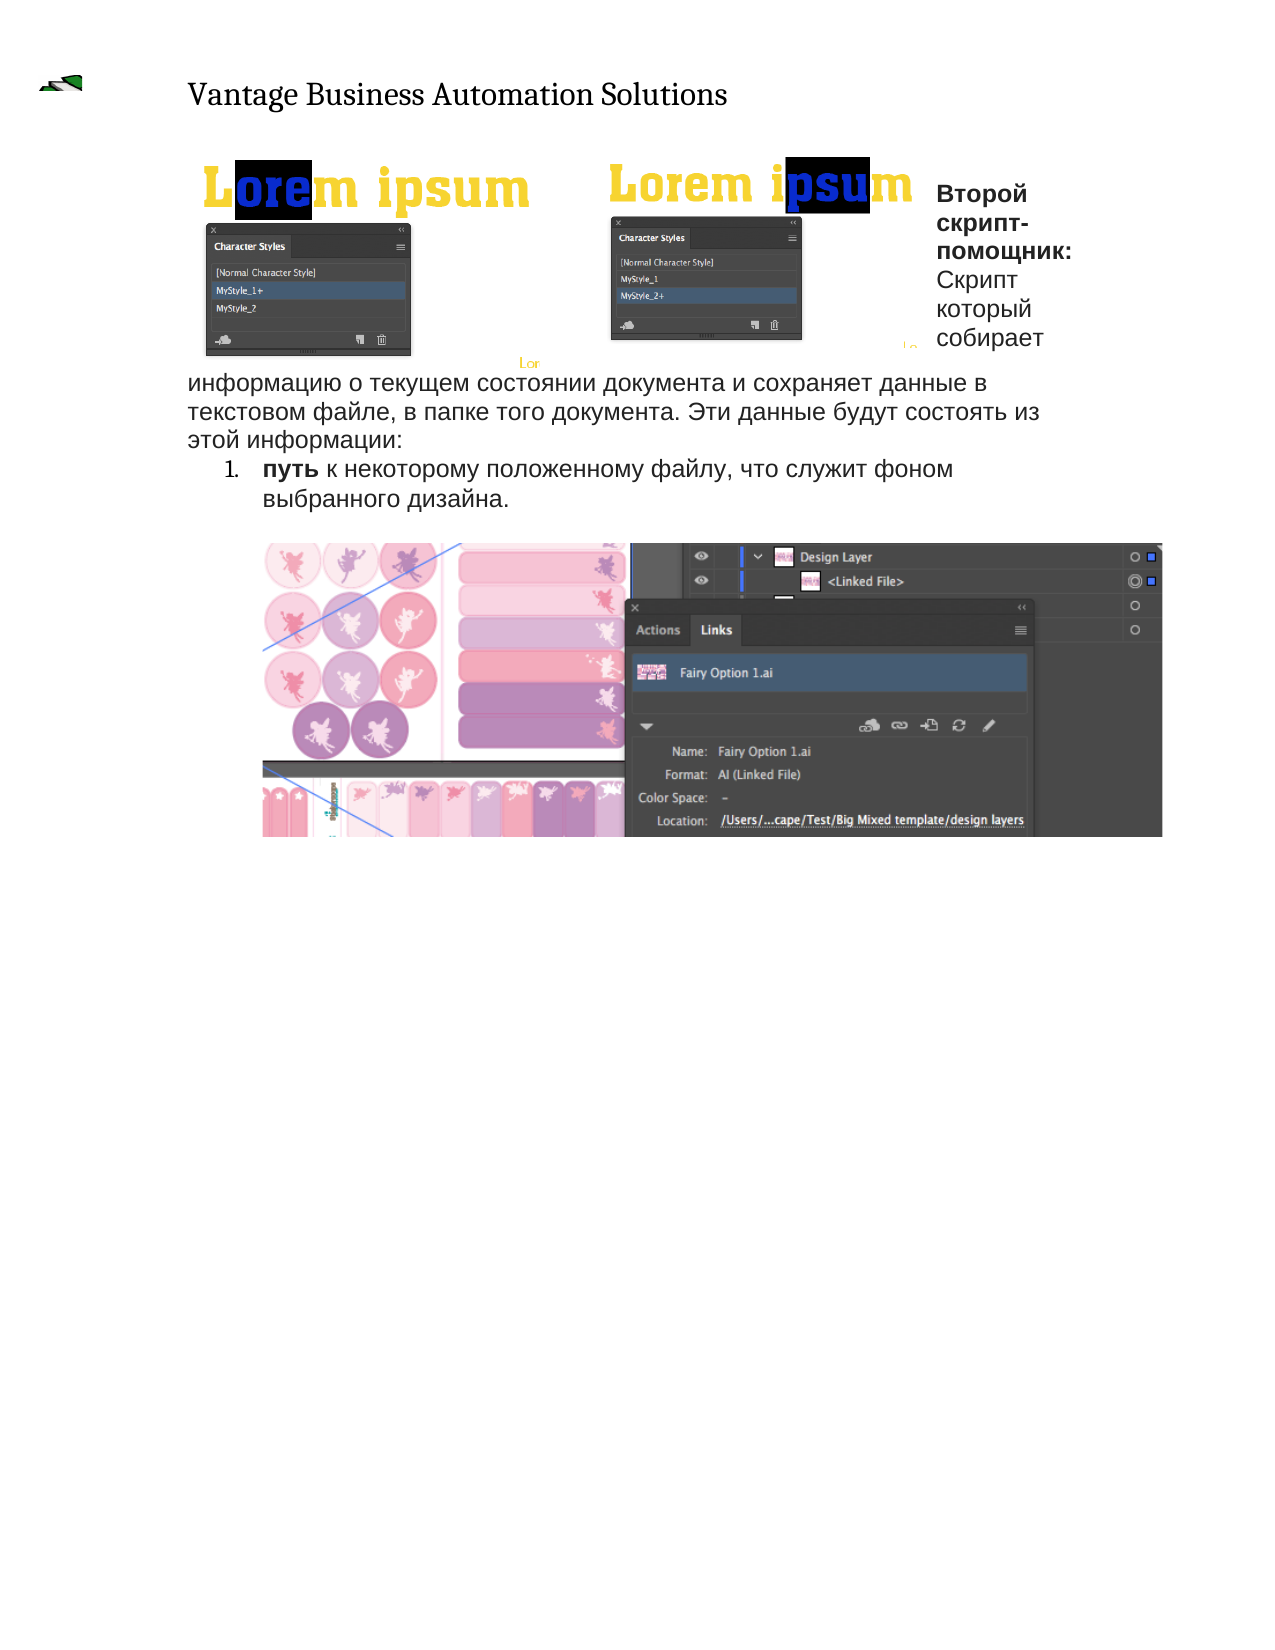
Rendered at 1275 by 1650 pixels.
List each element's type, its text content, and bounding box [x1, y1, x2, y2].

text [540, 179, 604, 265]
picture [262, 543, 1163, 837]
picture [187, 150, 540, 368]
picture [604, 150, 918, 348]
text Второй скрипт-помощник: [918, 179, 1087, 265]
text Скрипт который собирает информацию о текущем состоянии документа и сохраняет данные в текстовом файле, в папке того документа. Эти данные будут состоять из этой информации: [187, 265, 1087, 454]
list путь к некоторому положенному файлу, что служит фоном выбранного дизайна. [225, 454, 1087, 865]
picture [42, 75, 150, 114]
